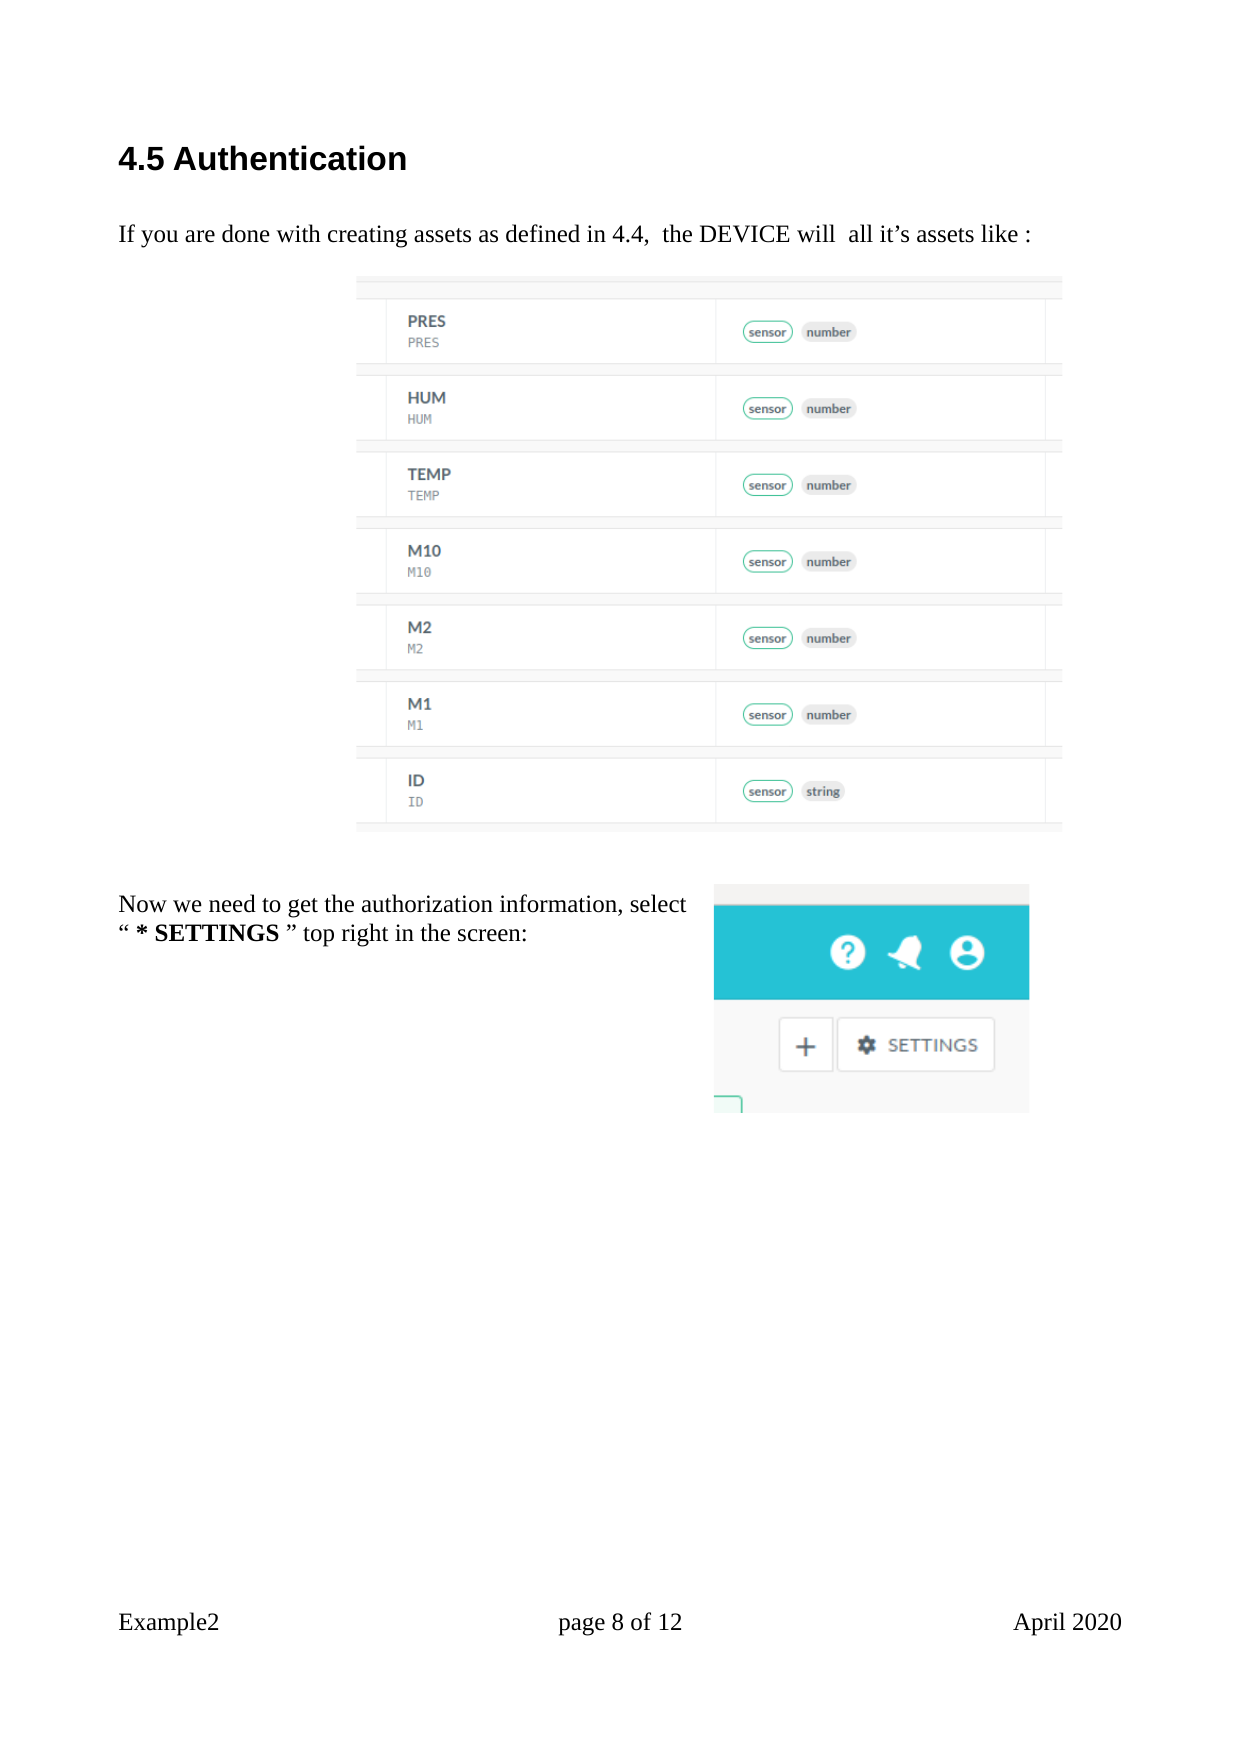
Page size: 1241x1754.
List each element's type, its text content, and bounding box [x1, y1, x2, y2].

text Now we need to get the authorization information, select [118, 889, 713, 918]
text [1030, 889, 1122, 918]
picture [713, 884, 1030, 1113]
text If you are done with creating assets as defined in 4.4, the DEVICE will all it’s assets like : [118, 219, 1122, 248]
subtitle 4.5 Authentication [118, 139, 1122, 178]
picture [356, 276, 1063, 832]
text [1030, 918, 1122, 947]
text “ * SETTINGS ” top right in the screen: [118, 918, 713, 947]
